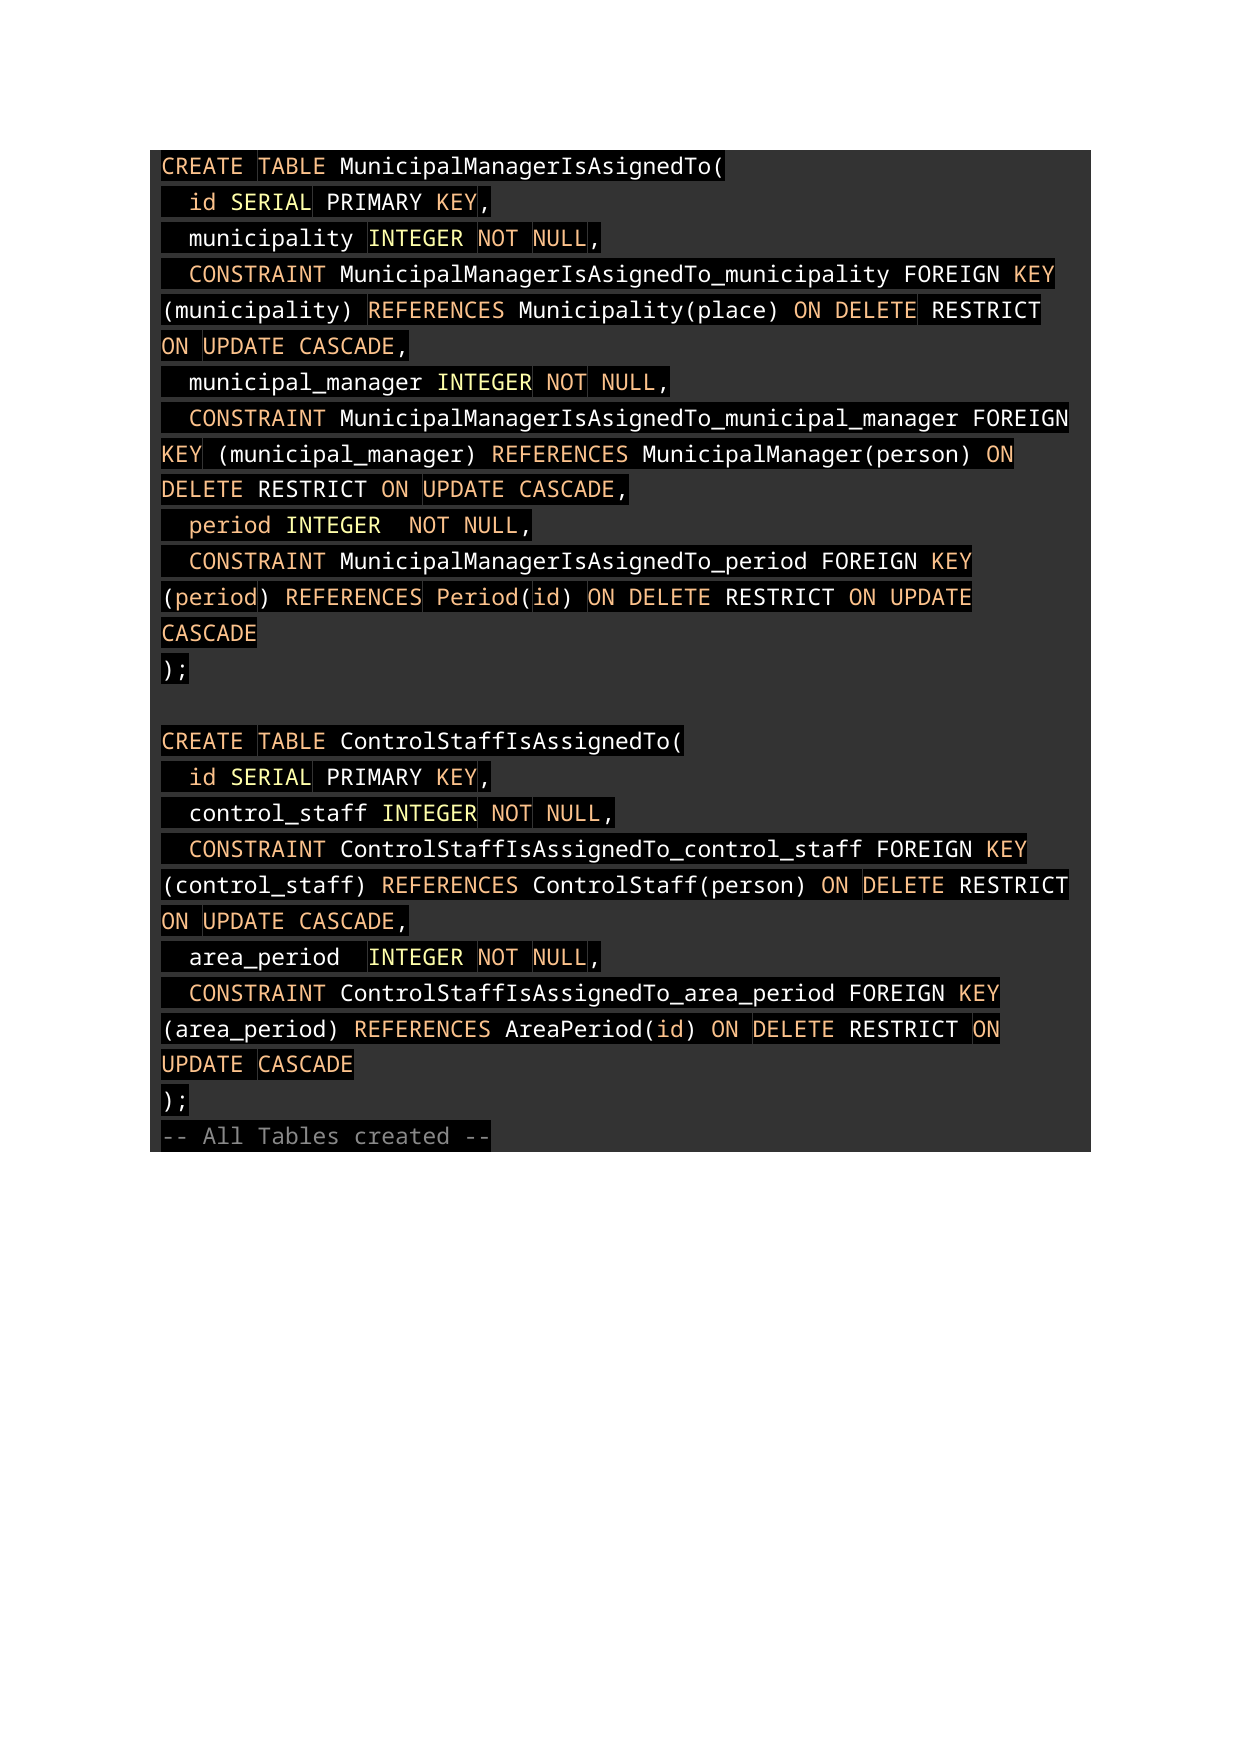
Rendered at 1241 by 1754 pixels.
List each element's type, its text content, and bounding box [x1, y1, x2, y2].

table_header CREATE TABLE MunicipalManagerIsAsignedTo( id SERIAL PRIMARY KEY, municipality INTEGER NOT NULL, CONSTRAINT MunicipalManagerIsAsignedTo_municipality FOREIGN KEY (municipality) REFERENCES Municipality(place) ON DELETE RESTRICT ON UPDATE CASCADE, municipal_manager INTEGER NOT NULL, CONSTRAINT MunicipalManagerIsAsignedTo_municipal_manager FOREIGN KEY (municipal_manager) REFERENCES MunicipalManager(person) ON DELETE RESTRICT ON UPDATE CASCADE, period INTEGER NOT NULL, CONSTRAINT MunicipalManagerIsAsignedTo_period FOREIGN KEY (period) REFERENCES Period(id) ON DELETE RESTRICT ON UPDATE CASCADE ); CREATE TABLE ControlStaffIsAssignedTo( id SERIAL PRIMARY KEY, control_staff INTEGER NOT NULL, CONSTRAINT ControlStaffIsAssignedTo_control_staff FOREIGN KEY (control_staff) REFERENCES ControlStaff(person) ON DELETE RESTRICT ON UPDATE CASCADE, area_period INTEGER NOT NULL, CONSTRAINT ControlStaffIsAssignedTo_area_period FOREIGN KEY (area_period) REFERENCES AreaPeriod(id) ON DELETE RESTRICT ON UPDATE CASCADE ); -- All Tables created -- [150, 150, 1091, 1152]
